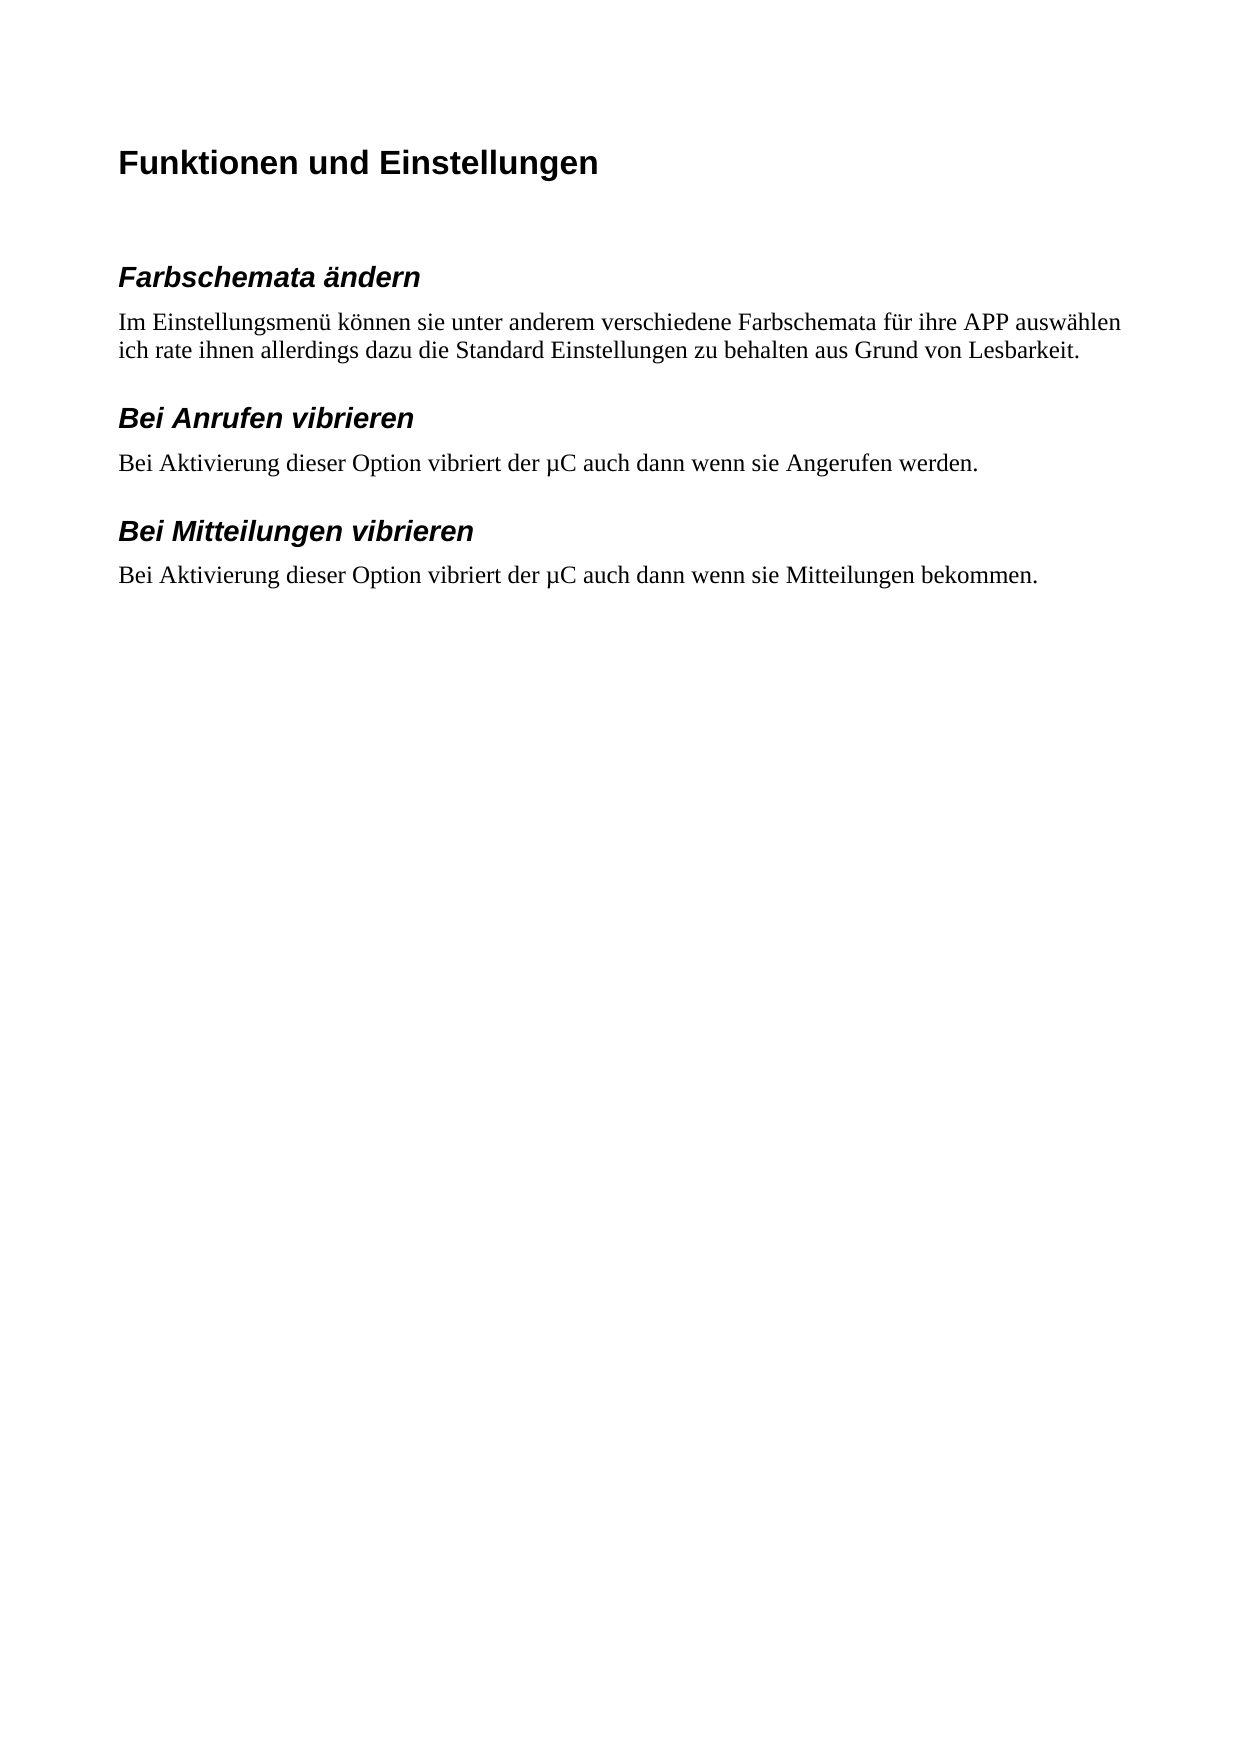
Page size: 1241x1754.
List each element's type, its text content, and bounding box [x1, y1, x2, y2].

text Bei Aktivierung dieser Option vibriert der µC auch dann wenn sie Angerufen werden. [118, 448, 1122, 476]
subtitle Bei Anrufen vibrieren [118, 402, 1122, 435]
text Im Einstellungsmenü können sie unter anderem verschiedene Farbschemata für ihre APP auswählen ich rate ihnen allerdings dazu die Standard Einstellungen zu behalten aus Grund von Lesbarkeit. [118, 307, 1122, 364]
text Bei Aktivierung dieser Option vibriert der µC auch dann wenn sie Mitteilungen bekommen. [118, 560, 1122, 589]
subtitle Funktionen und Einstellungen [118, 143, 1122, 182]
subtitle Farbschemata ändern [118, 261, 1122, 294]
subtitle Bei Mitteilungen vibrieren [118, 514, 1122, 547]
